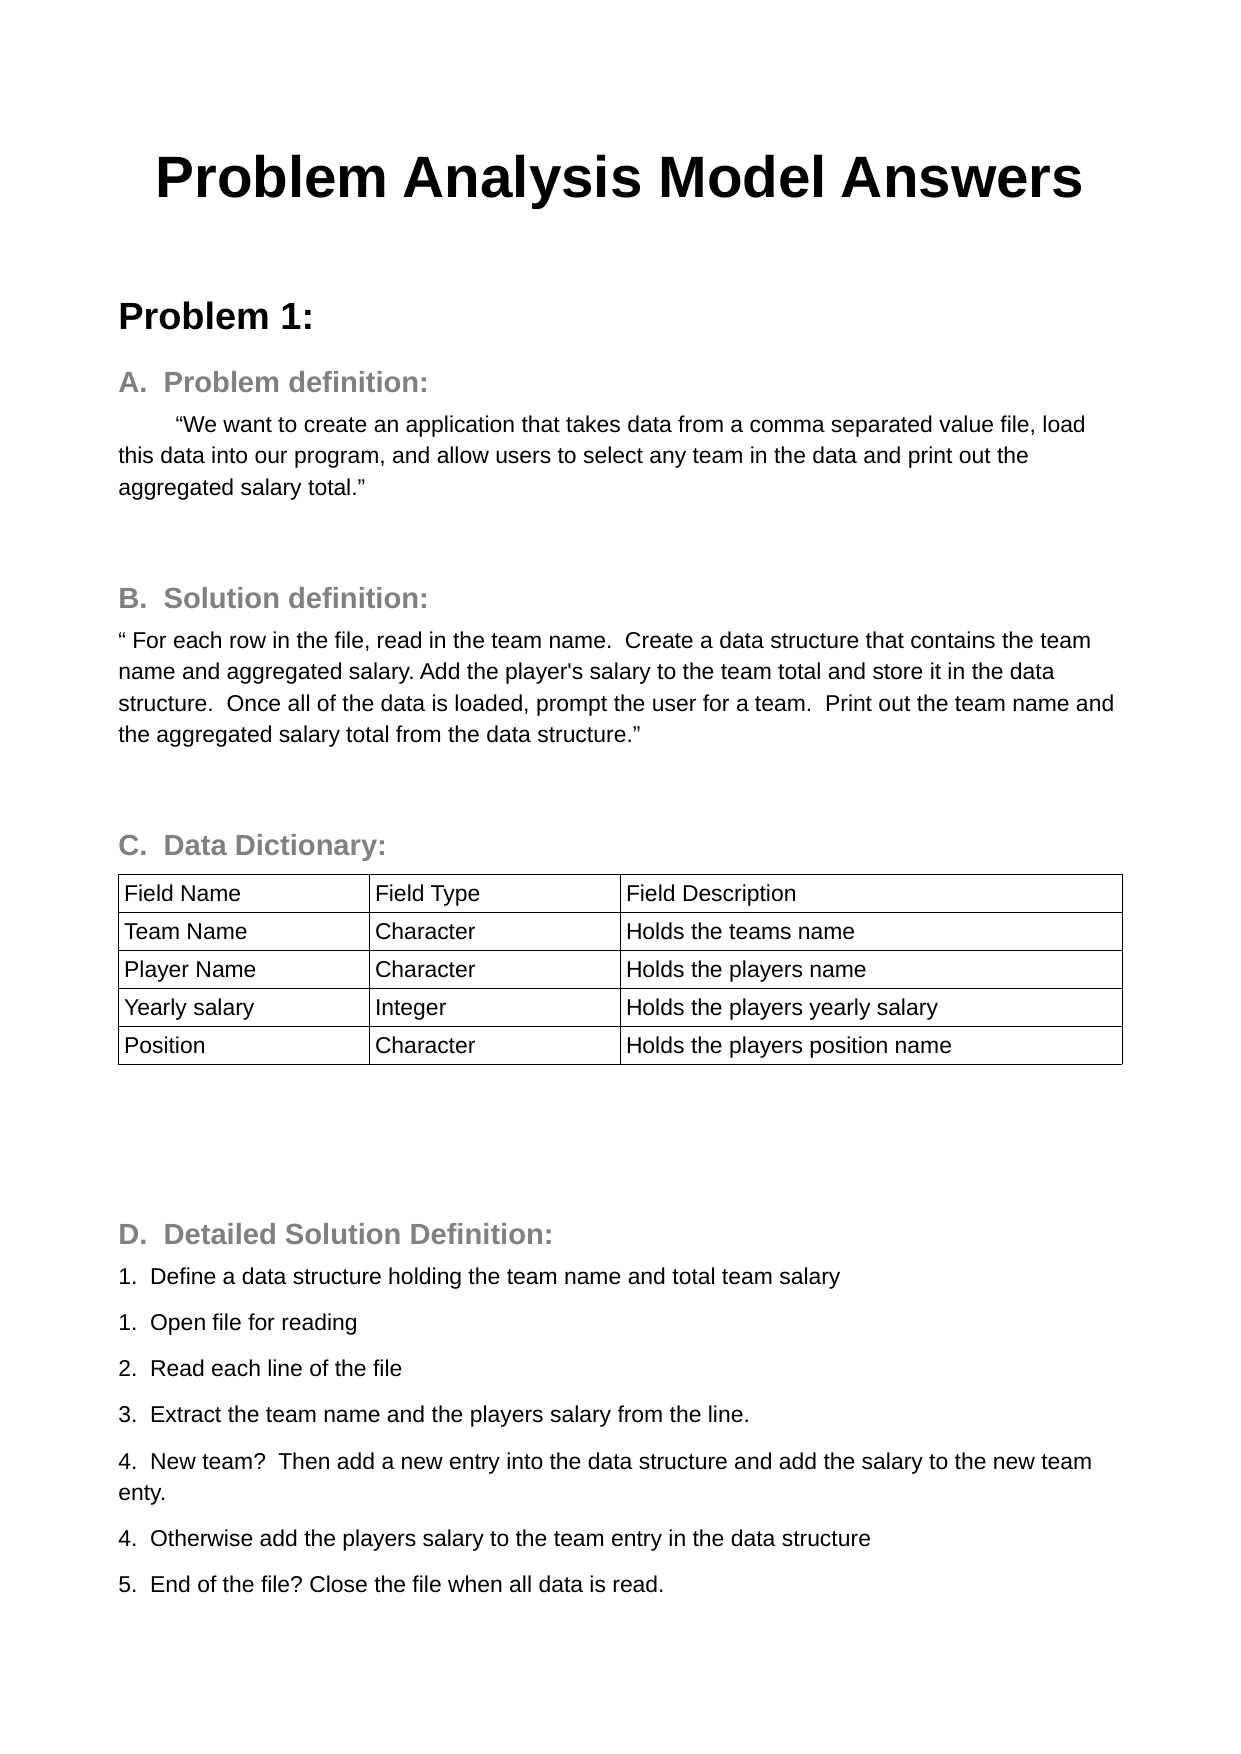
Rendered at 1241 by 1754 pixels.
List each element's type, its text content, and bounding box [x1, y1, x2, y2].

text 4. New team? Then add a new entry into the data structure and add the salary to the new team enty. [118, 1448, 1122, 1506]
subtitle D. Detailed Solution Definition: [118, 1217, 1122, 1251]
table_cell Holds the players name [621, 951, 1122, 988]
subtitle B. Solution definition: [118, 581, 1122, 614]
table_cell Character [370, 951, 620, 988]
subtitle C. Data Dictionary: [118, 828, 1122, 862]
text 1. Define a data structure holding the team name and total team salary [118, 1263, 1122, 1289]
text “We want to create an application that takes data from a comma separated value file, load this data into our program, and allow users to select any team in the data and print out the aggregated salary total.” [118, 411, 1122, 500]
table_cell Holds the players position name [621, 1027, 1122, 1064]
text 3. Extract the team name and the players salary from the line. [118, 1401, 1122, 1428]
text 2. Read each line of the file [118, 1355, 1122, 1382]
table_cell Character [370, 913, 620, 950]
table_header Field Type [370, 875, 620, 912]
text 5. End of the file? Close the file when all data is read. [118, 1571, 1122, 1598]
table_cell Character [370, 1027, 620, 1064]
subtitle Problem 1: [118, 294, 1122, 337]
table_cell Holds the teams name [621, 913, 1122, 950]
table_cell Team Name [119, 913, 369, 950]
table_cell Position [119, 1027, 369, 1064]
table_header Field Description [621, 875, 1122, 912]
text “ For each row in the file, read in the team name. Create a data structure that contains the team name and aggregated salary. Add the player's salary to the team total and store it in the data structure. Once all of the data is loaded, prompt the user for a team. Print out the team name and the aggregated salary total from the data structure.” [118, 627, 1122, 748]
text 4. Otherwise add the players salary to the team entry in the data structure [118, 1525, 1122, 1552]
table_cell Yearly salary [119, 989, 369, 1026]
table_cell Player Name [119, 951, 369, 988]
title Problem Analysis Model Answers [118, 143, 1122, 210]
text 1. Open file for reading [118, 1309, 1122, 1336]
subtitle A. Problem definition: [118, 364, 1122, 398]
table_cell Holds the players yearly salary [621, 989, 1122, 1026]
table_cell Integer [370, 989, 620, 1026]
table_header Field Name [119, 875, 369, 912]
